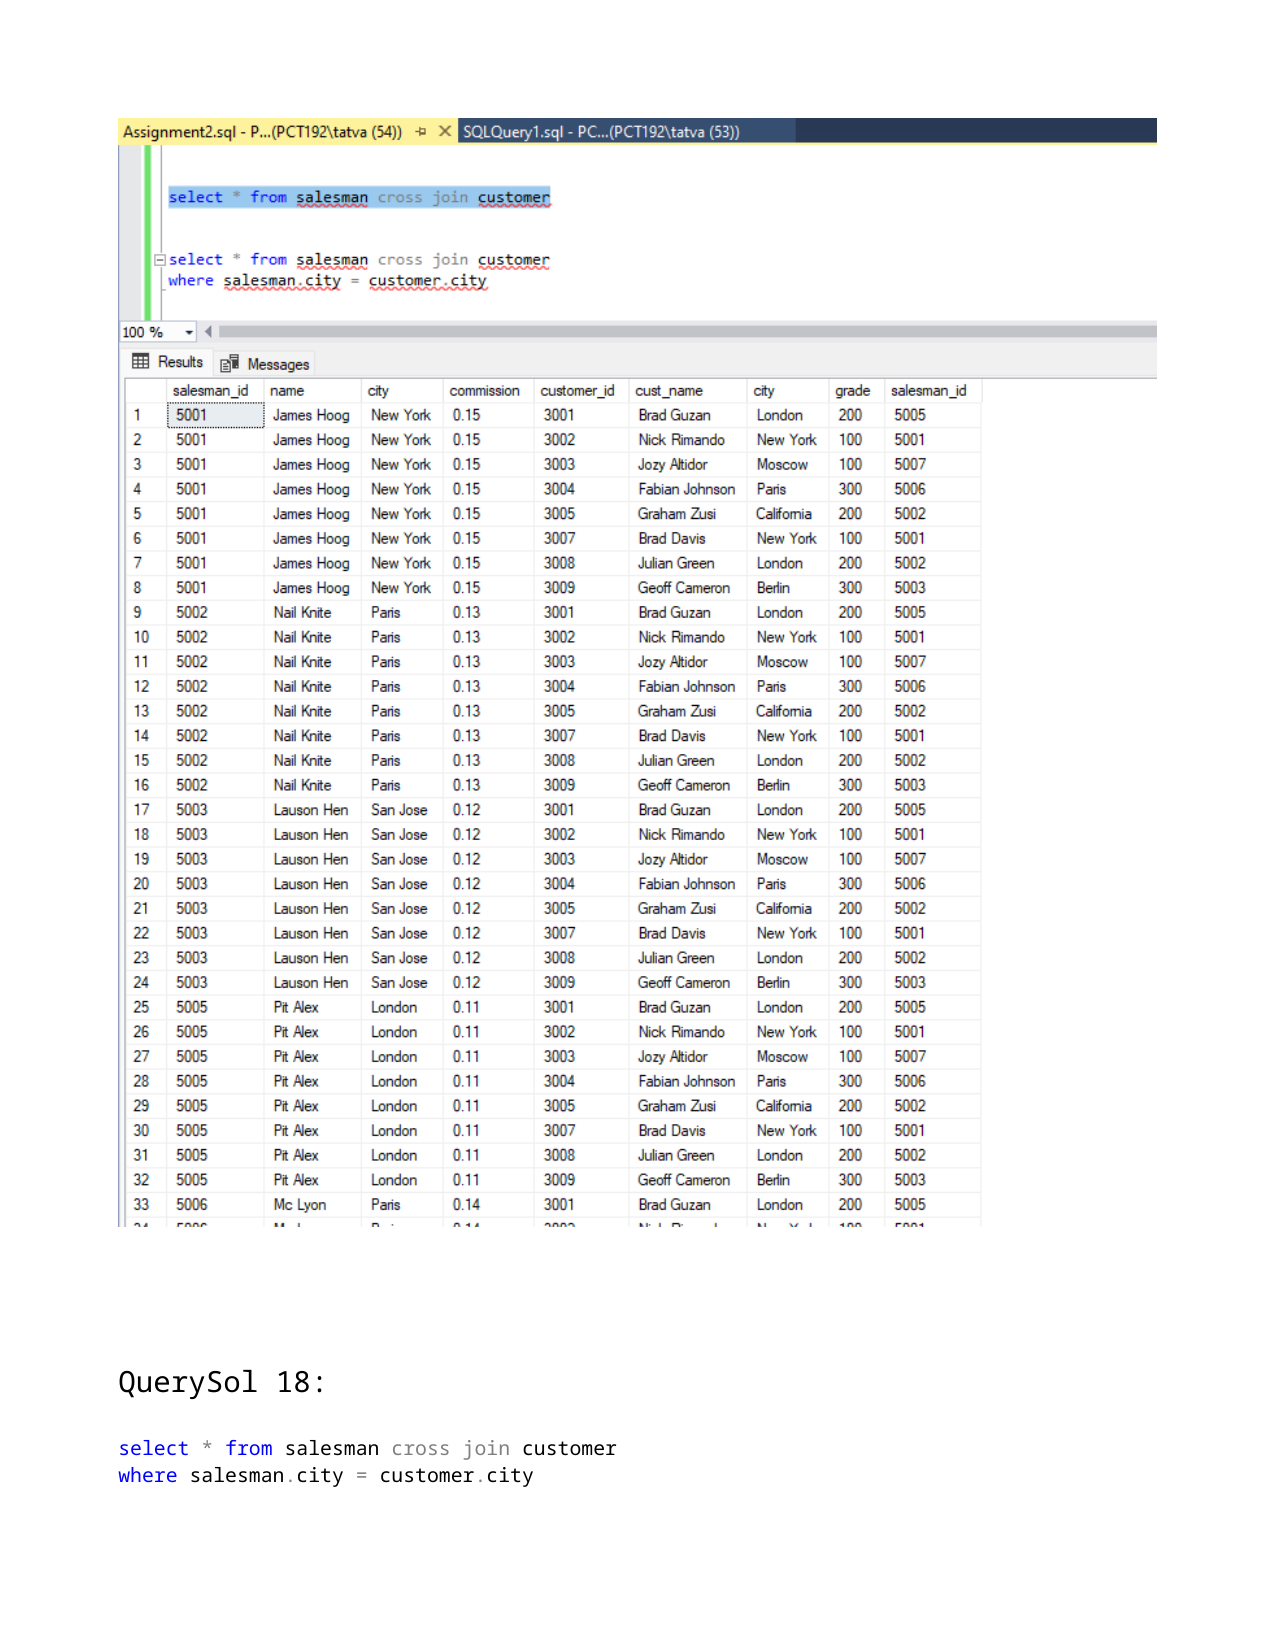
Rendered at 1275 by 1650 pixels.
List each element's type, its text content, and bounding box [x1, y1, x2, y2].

text QuerySol 18: [118, 1361, 1157, 1401]
picture [118, 118, 1157, 1227]
text select * from salesman cross join customer [118, 1434, 1157, 1461]
text where salesman.city = customer.city [118, 1461, 1157, 1488]
